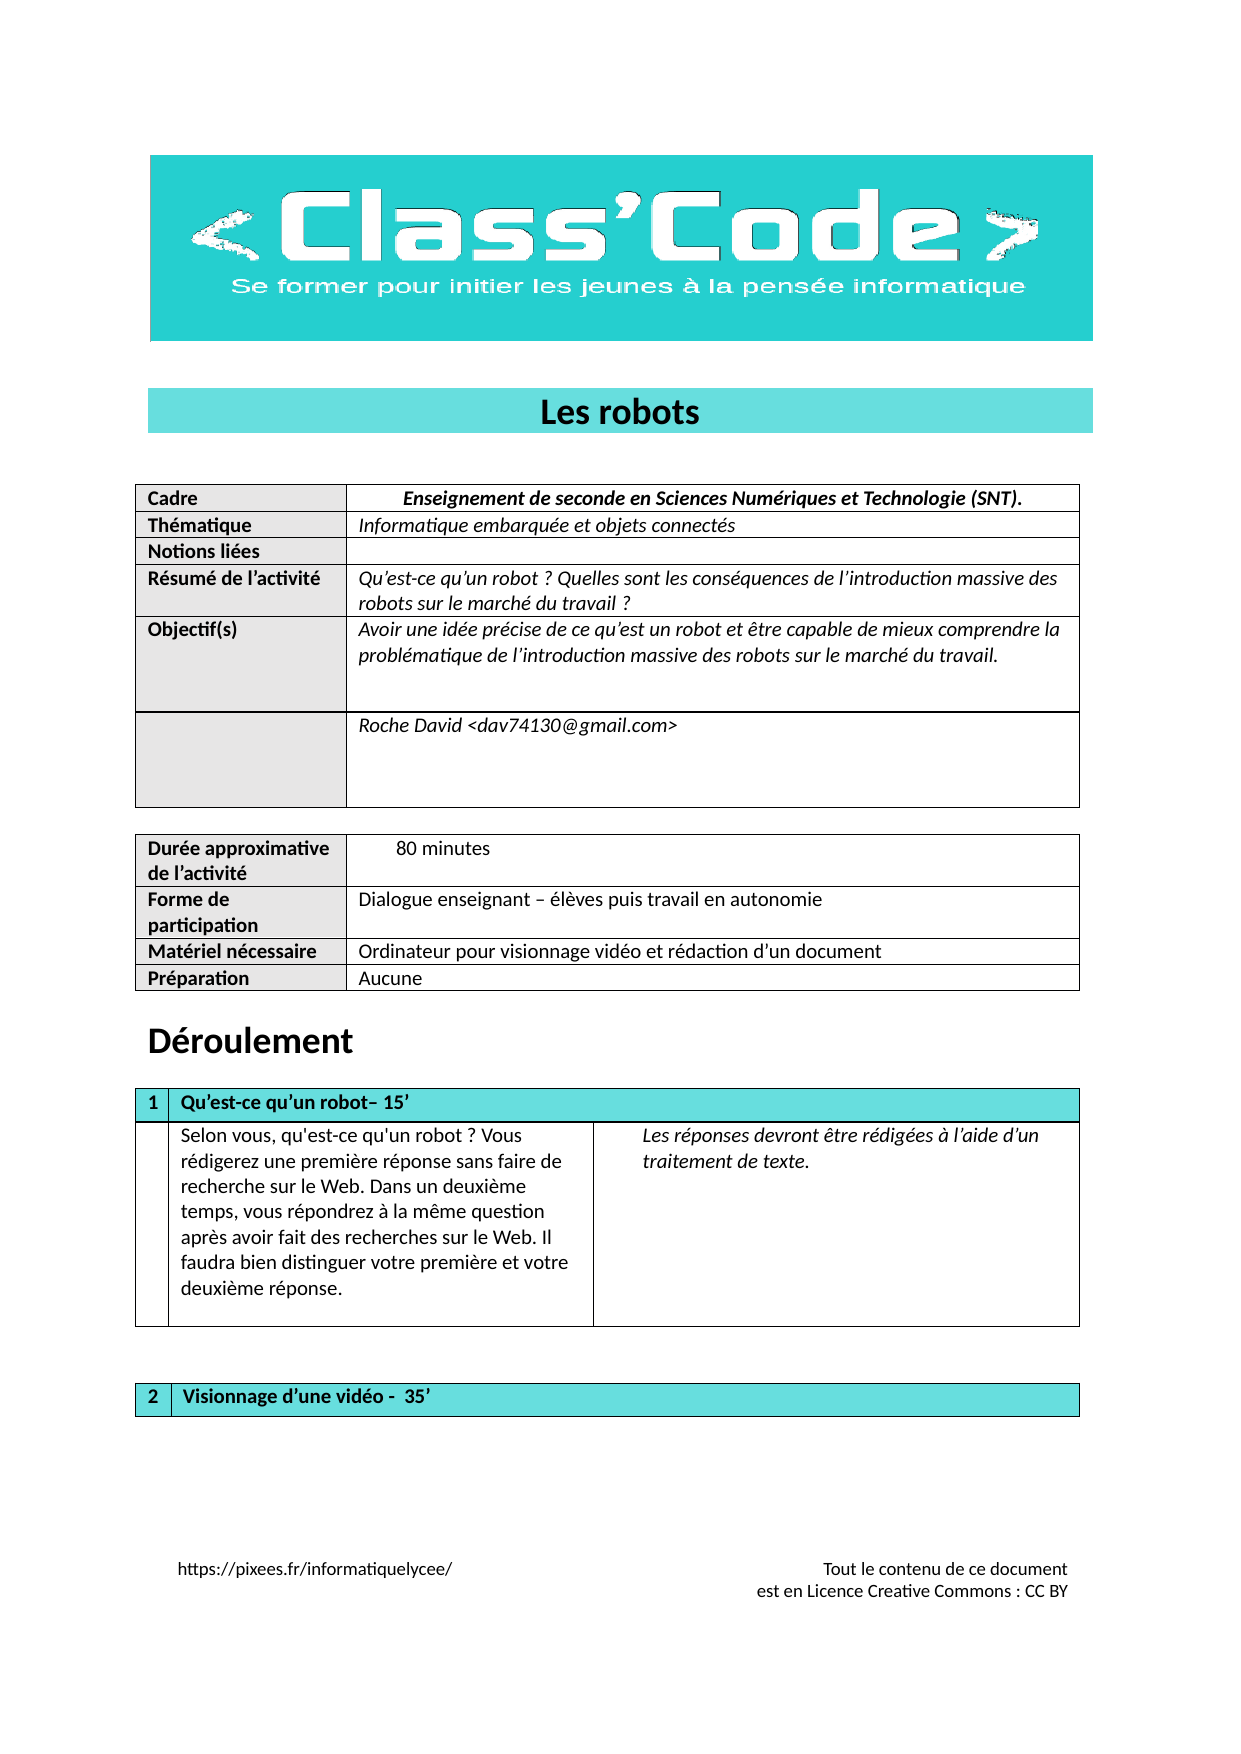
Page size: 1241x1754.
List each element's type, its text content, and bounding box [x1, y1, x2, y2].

table_header Durée approximative de l’activité [136, 835, 346, 886]
table_cell Qu’est-ce qu’un robot ? Quelles sont les conséquences de l’introduction massive des robots sur le marché du travail ? [347, 565, 1079, 616]
table_cell Objectif(s) [136, 617, 346, 711]
table_header 2 [136, 1384, 171, 1416]
table_cell [136, 713, 346, 807]
table_header Visionnage d’une vidéo - 35’ [172, 1384, 1079, 1416]
table_cell Thématique [136, 512, 346, 537]
text Les robots [148, 388, 1093, 433]
text Déroulement [148, 1017, 1093, 1063]
table_cell Aucune [347, 965, 1079, 990]
table_cell Selon vous, qu'est-ce qu'un robot ? Vous rédigerez une première réponse sans faire de recherche sur le Web. Dans un deuxième temps, vous répondrez à la même question après avoir fait des recherches sur le Web. Il faudra bien distinguer votre première et votre deuxième réponse. [169, 1123, 593, 1326]
table_header 1 [136, 1089, 168, 1121]
table_cell Résumé de l’activité [136, 565, 346, 616]
picture [150, 155, 1093, 342]
table_cell Matériel nécessaire [136, 939, 346, 964]
table_header Qu’est-ce qu’un robot– 15’ [169, 1089, 1079, 1121]
table_cell Informatique embarquée et objets connectés [347, 512, 1079, 537]
table_cell [136, 1123, 168, 1326]
table_cell Dialogue enseignant – élèves puis travail en autonomie [347, 887, 1079, 937]
table_cell Préparation [136, 965, 346, 990]
table_cell [347, 538, 1079, 564]
table_cell Ordinateur pour visionnage vidéo et rédaction d’un document [347, 939, 1079, 964]
table_cell Forme de participation [136, 887, 346, 937]
table_cell Les réponses devront être rédigées à l’aide d’un traitement de texte. [594, 1123, 1079, 1326]
table_cell Avoir une idée précise de ce qu’est un robot et être capable de mieux comprendre la problématique de l’introduction massive des robots sur le marché du travail. [347, 617, 1079, 711]
table_header Enseignement de seconde en Sciences Numériques et Technologie (SNT). [347, 485, 1079, 511]
table_cell Notions liées [136, 538, 346, 564]
table_cell Roche David <dav74130@gmail.com> [347, 713, 1079, 807]
table_header 80 minutes [347, 835, 1079, 886]
table_header Cadre [136, 485, 346, 511]
